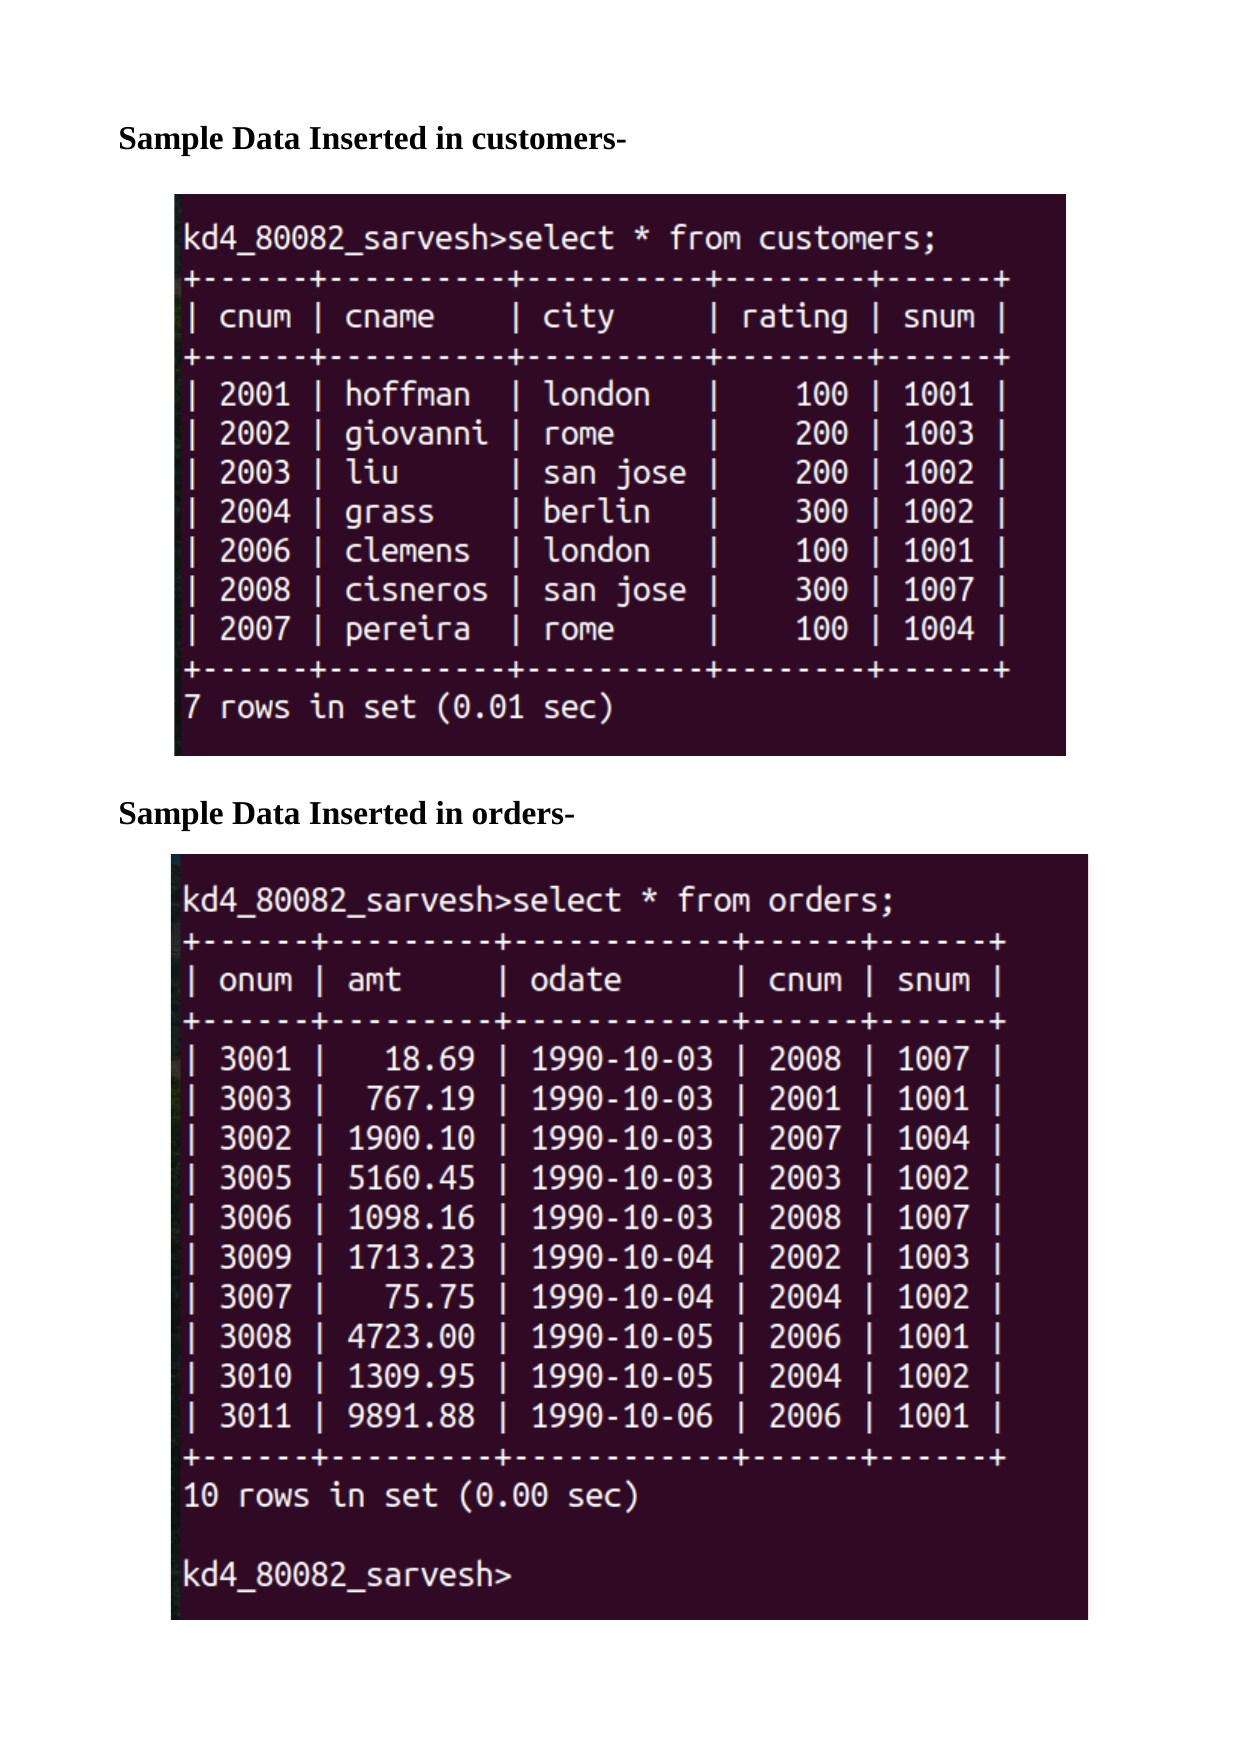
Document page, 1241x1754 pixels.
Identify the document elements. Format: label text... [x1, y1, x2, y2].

text Sample Data Inserted in orders- [118, 793, 1122, 832]
picture [170, 854, 1089, 1620]
text Sample Data Inserted in customers- [118, 118, 1122, 156]
picture [174, 194, 1066, 756]
